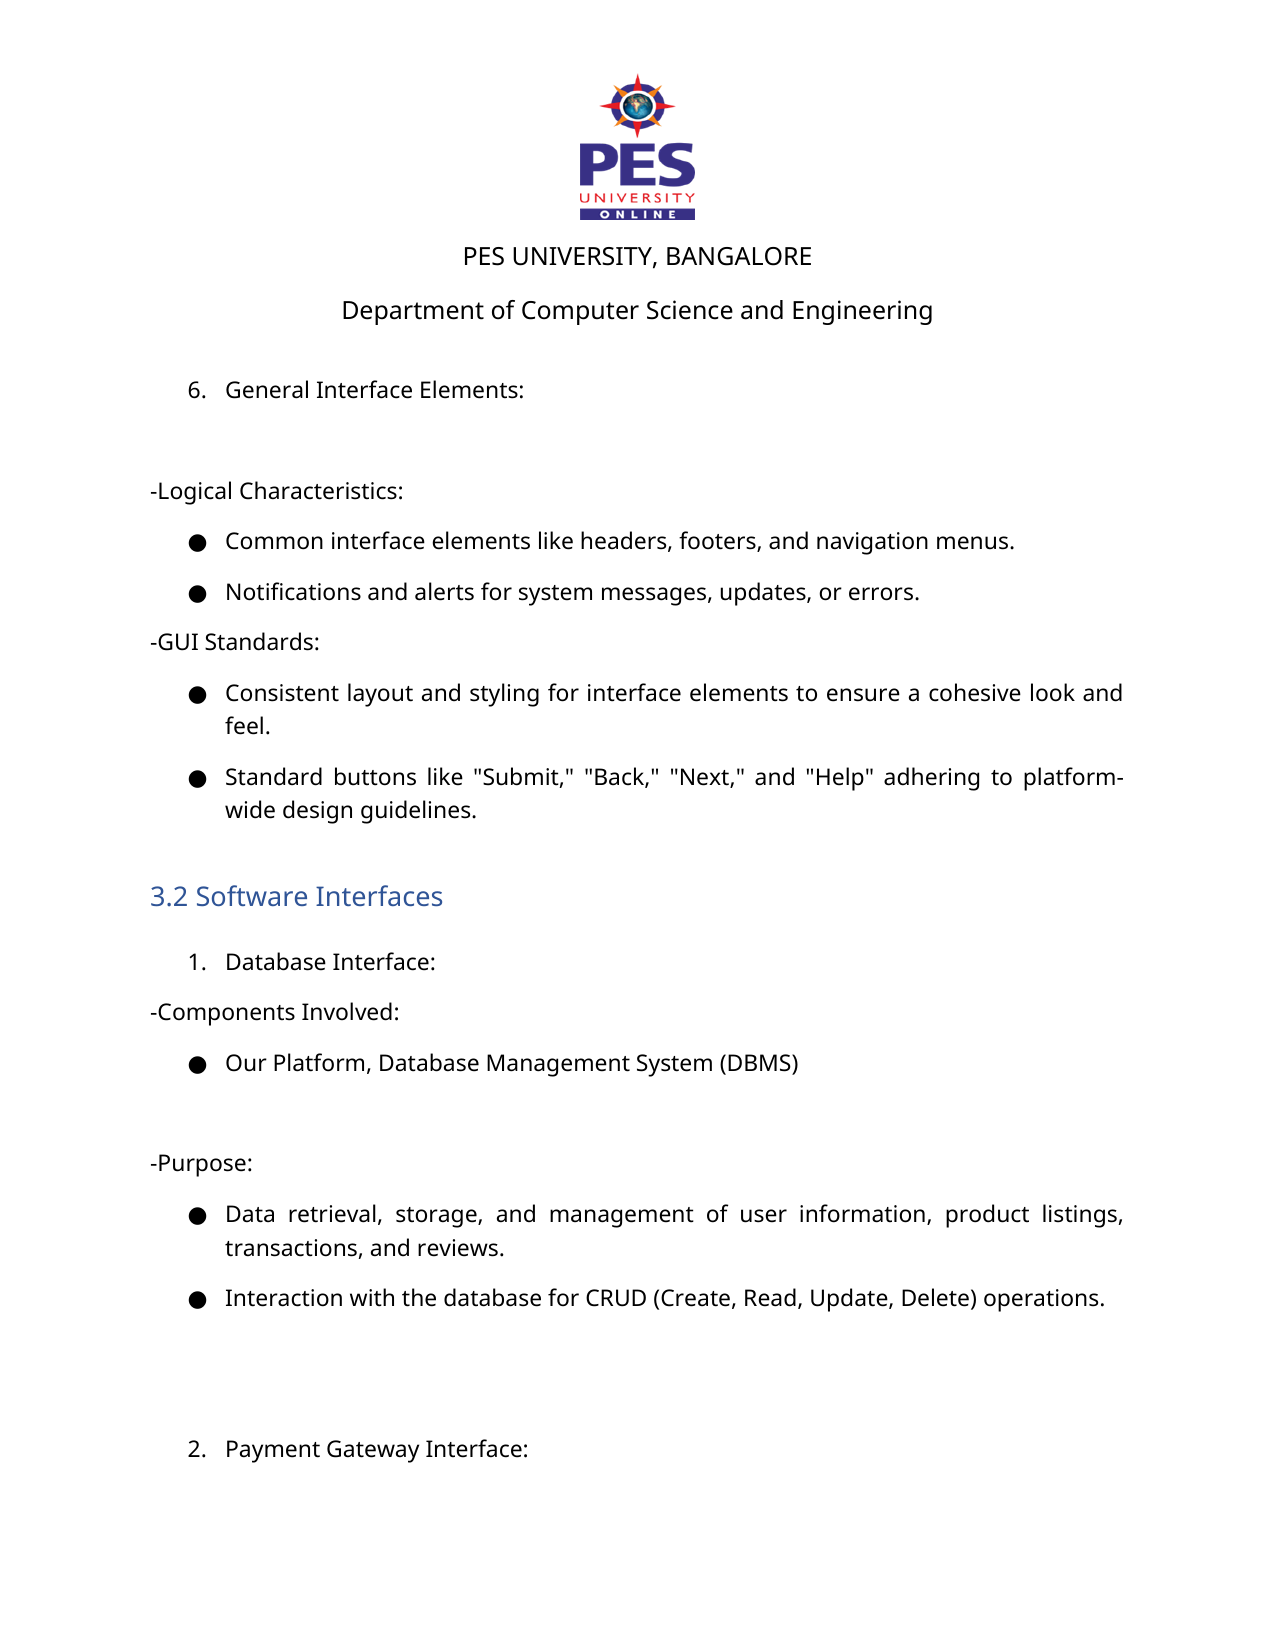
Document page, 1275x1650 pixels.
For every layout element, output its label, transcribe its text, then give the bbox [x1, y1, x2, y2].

subtitle Payment Gateway Interface: [187, 1433, 1125, 1464]
subtitle Consistent layout and styling for interface elements to ensure a cohesive look and feel. [187, 676, 1125, 741]
subtitle Interaction with the database for CRUD (Create, Read, Update, Delete) operations. [187, 1282, 1125, 1313]
subtitle Notifications and alerts for system messages, updates, or errors. [187, 576, 1125, 607]
picture [580, 73, 695, 220]
subtitle -Logical Characteristics: [150, 475, 1125, 506]
subtitle -Components Involved: [150, 996, 1125, 1027]
subtitle -Purpose: [150, 1147, 1125, 1178]
subtitle Data retrieval, storage, and management of user information, product listings, transactions, and reviews. [187, 1198, 1125, 1263]
subtitle Our Platform, Database Management System (DBMS) [187, 1046, 1125, 1078]
subtitle General Interface Elements: [187, 374, 1125, 405]
subtitle 3.2 Software Interfaces [150, 877, 1125, 914]
subtitle Standard buttons like "Submit," "Back," "Next," and "Help" adhering to platform-wide design guidelines. [187, 761, 1125, 826]
subtitle Database Interface: [187, 946, 1125, 977]
subtitle Common interface elements like headers, footers, and navigation menus. [187, 525, 1125, 556]
subtitle -GUI Standards: [150, 626, 1125, 657]
